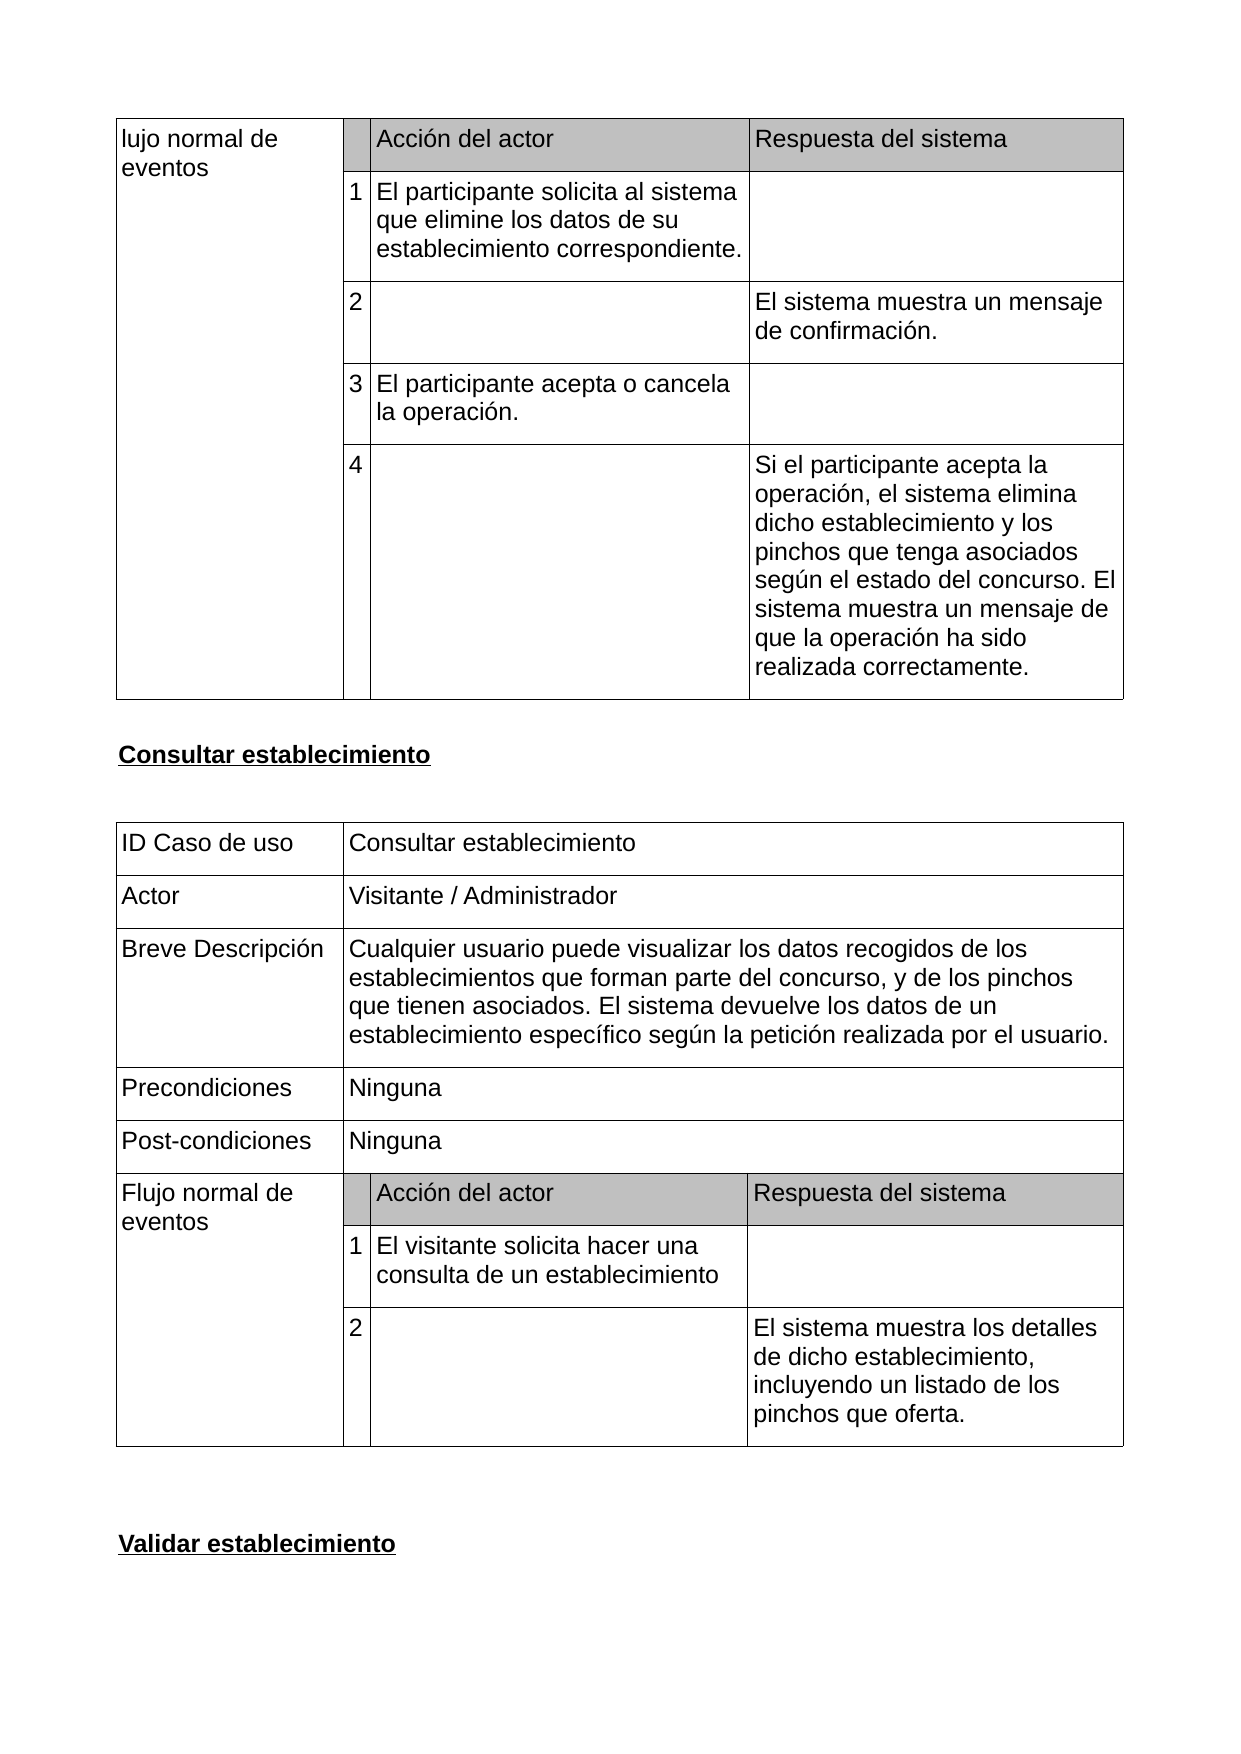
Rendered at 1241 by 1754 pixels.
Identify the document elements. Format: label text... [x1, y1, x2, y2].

text Validar establecimiento [118, 1529, 1122, 1557]
table_cell 1 [344, 172, 370, 281]
table_cell [748, 1226, 1123, 1307]
table_cell lujo normal de eventos [117, 119, 343, 698]
table_cell Flujo normal de eventos [117, 1174, 343, 1446]
table_cell [371, 282, 749, 363]
table_cell El sistema muestra un mensaje de confirmación. [750, 282, 1123, 363]
table_cell Ninguna [344, 1068, 1123, 1120]
table_cell Visitante / Administrador [344, 876, 1123, 928]
table_cell 2 [344, 1308, 370, 1446]
table_header Consultar establecimiento [344, 823, 1123, 875]
table_cell Si el participante acepta la operación, el sistema elimina dicho establecimiento y los pinchos que tenga asociados según el estado del concurso. El sistema muestra un mensaje de que la operación ha sido realizada correctamente. [750, 445, 1123, 698]
table_cell El participante solicita al sistema que elimine los datos de su establecimiento correspondiente. [371, 172, 749, 281]
table_cell [344, 119, 370, 171]
table_cell Actor [117, 876, 343, 928]
table_cell Breve Descripción [117, 929, 343, 1067]
table_cell Ninguna [344, 1121, 1123, 1173]
table_cell [750, 172, 1123, 281]
table_cell Precondiciones [117, 1068, 343, 1120]
table_cell Acción del actor [371, 1174, 747, 1225]
table_cell Respuesta del sistema [750, 119, 1123, 171]
text Consultar establecimiento [118, 740, 1122, 768]
table_cell El participante acepta o cancela la operación. [371, 364, 749, 444]
table_cell El visitante solicita hacer una consulta de un establecimiento [371, 1226, 747, 1307]
table_header ID Caso de uso [117, 823, 343, 875]
table_cell Acción del actor [371, 119, 749, 171]
table_cell Respuesta del sistema [748, 1174, 1123, 1225]
table_cell El sistema muestra los detalles de dicho establecimiento, incluyendo un listado de los pinchos que oferta. [748, 1308, 1123, 1446]
table_cell [371, 1308, 747, 1446]
table_cell 1 [344, 1226, 370, 1307]
table_cell 3 [344, 364, 370, 444]
table_cell [371, 445, 749, 698]
table_cell [344, 1174, 370, 1225]
table_cell 4 [344, 445, 370, 698]
table_cell Post-condiciones [117, 1121, 343, 1173]
table_cell [750, 364, 1123, 444]
table_cell 2 [344, 282, 370, 363]
table_cell Cualquier usuario puede visualizar los datos recogidos de los establecimientos que forman parte del concurso, y de los pinchos que tienen asociados. El sistema devuelve los datos de un establecimiento específico según la petición realizada por el usuario. [344, 929, 1123, 1067]
